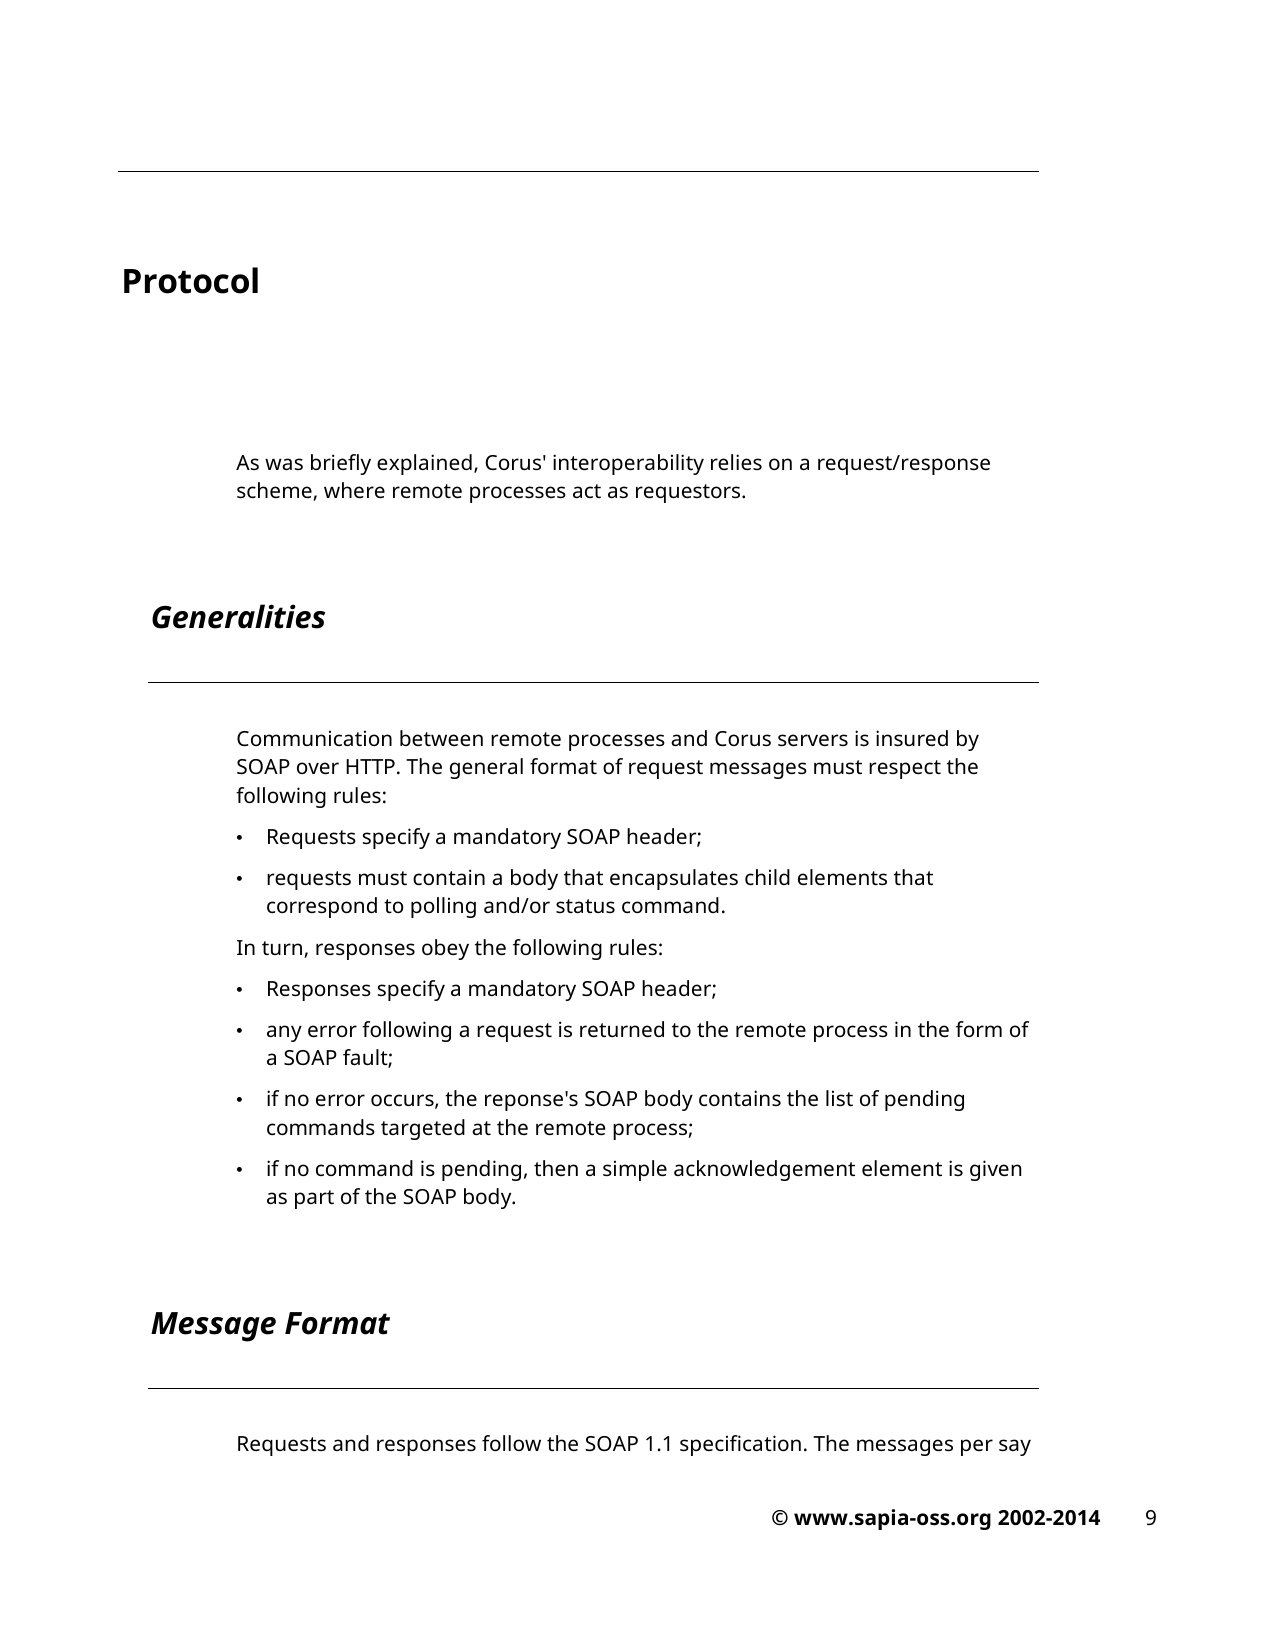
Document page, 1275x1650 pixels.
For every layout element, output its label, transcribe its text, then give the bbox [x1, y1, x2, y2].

list Requests specify a mandatory SOAP header; [236, 822, 1039, 850]
text Requests and responses follow the SOAP 1.1 specification. The messages per say [236, 1429, 1039, 1458]
text Communication between remote processes and Corus servers is insured by SOAP over HTTP. The general format of request messages must respect the following rules: [236, 724, 1039, 809]
list any error following a request is returned to the remote process in the form of a SOAP fault; [236, 1014, 1039, 1072]
list requests must contain a body that encapsulates child elements that correspond to polling and/or status command. [236, 863, 1039, 920]
text In turn, responses obey the following rules: [236, 932, 1039, 961]
list if no error occurs, the reponse's SOAP body contains the list of pending commands targeted at the remote process; [236, 1084, 1039, 1141]
subtitle Generalities [148, 593, 1039, 682]
list Responses specify a mandatory SOAP header; [236, 973, 1039, 1002]
text As was briefly explained, Corus' interoperability relies on a request/response scheme, where remote processes act as requestors. [236, 448, 1039, 505]
subtitle Message Format [148, 1299, 1039, 1388]
list if no command is pending, then a simple acknowledgement element is given as part of the SOAP body. [236, 1154, 1039, 1211]
subtitle Protocol [118, 172, 1039, 389]
